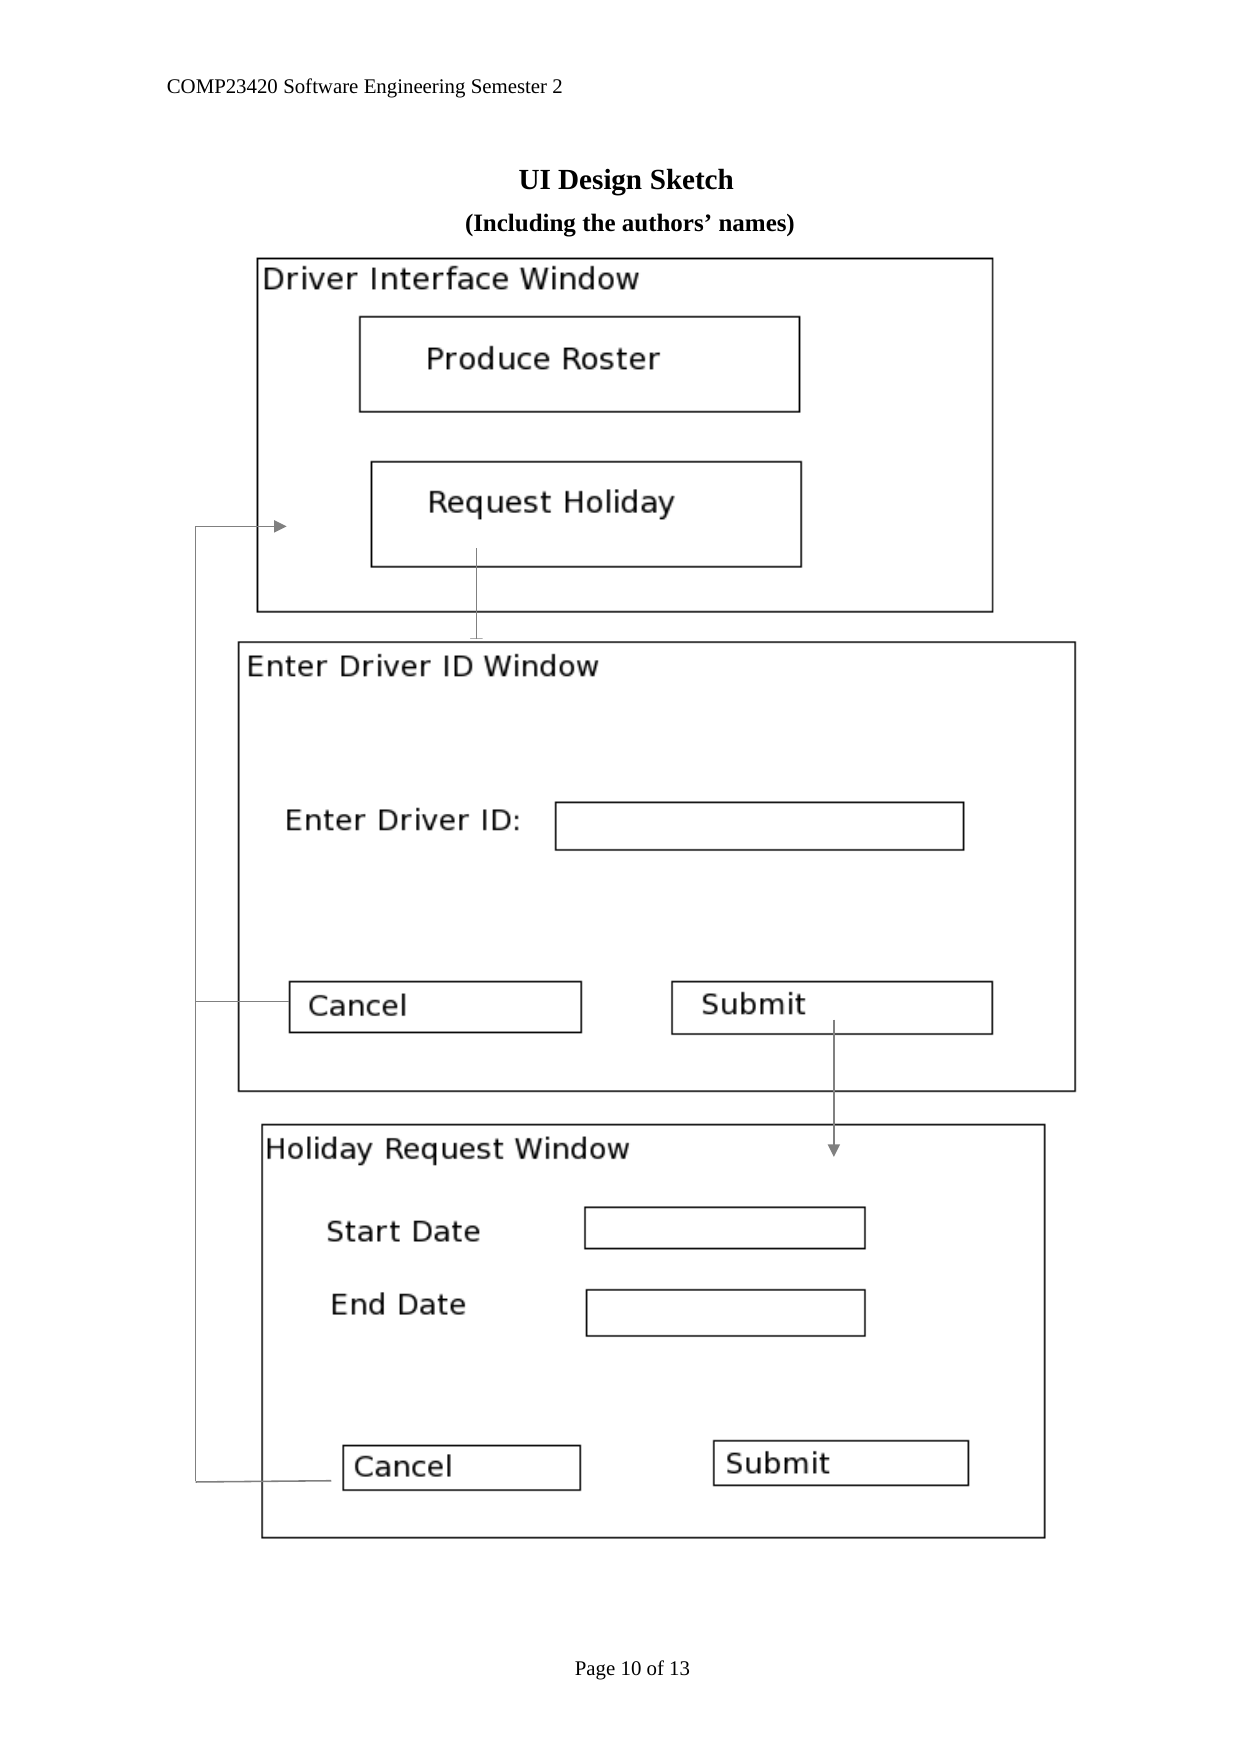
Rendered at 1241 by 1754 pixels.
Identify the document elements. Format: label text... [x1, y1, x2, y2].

picture [252, 253, 994, 618]
picture [236, 640, 1080, 1097]
text UI Design Sketch [167, 162, 1092, 196]
picture [260, 1121, 1049, 1542]
text (Including the authors’ names) [167, 208, 1092, 237]
